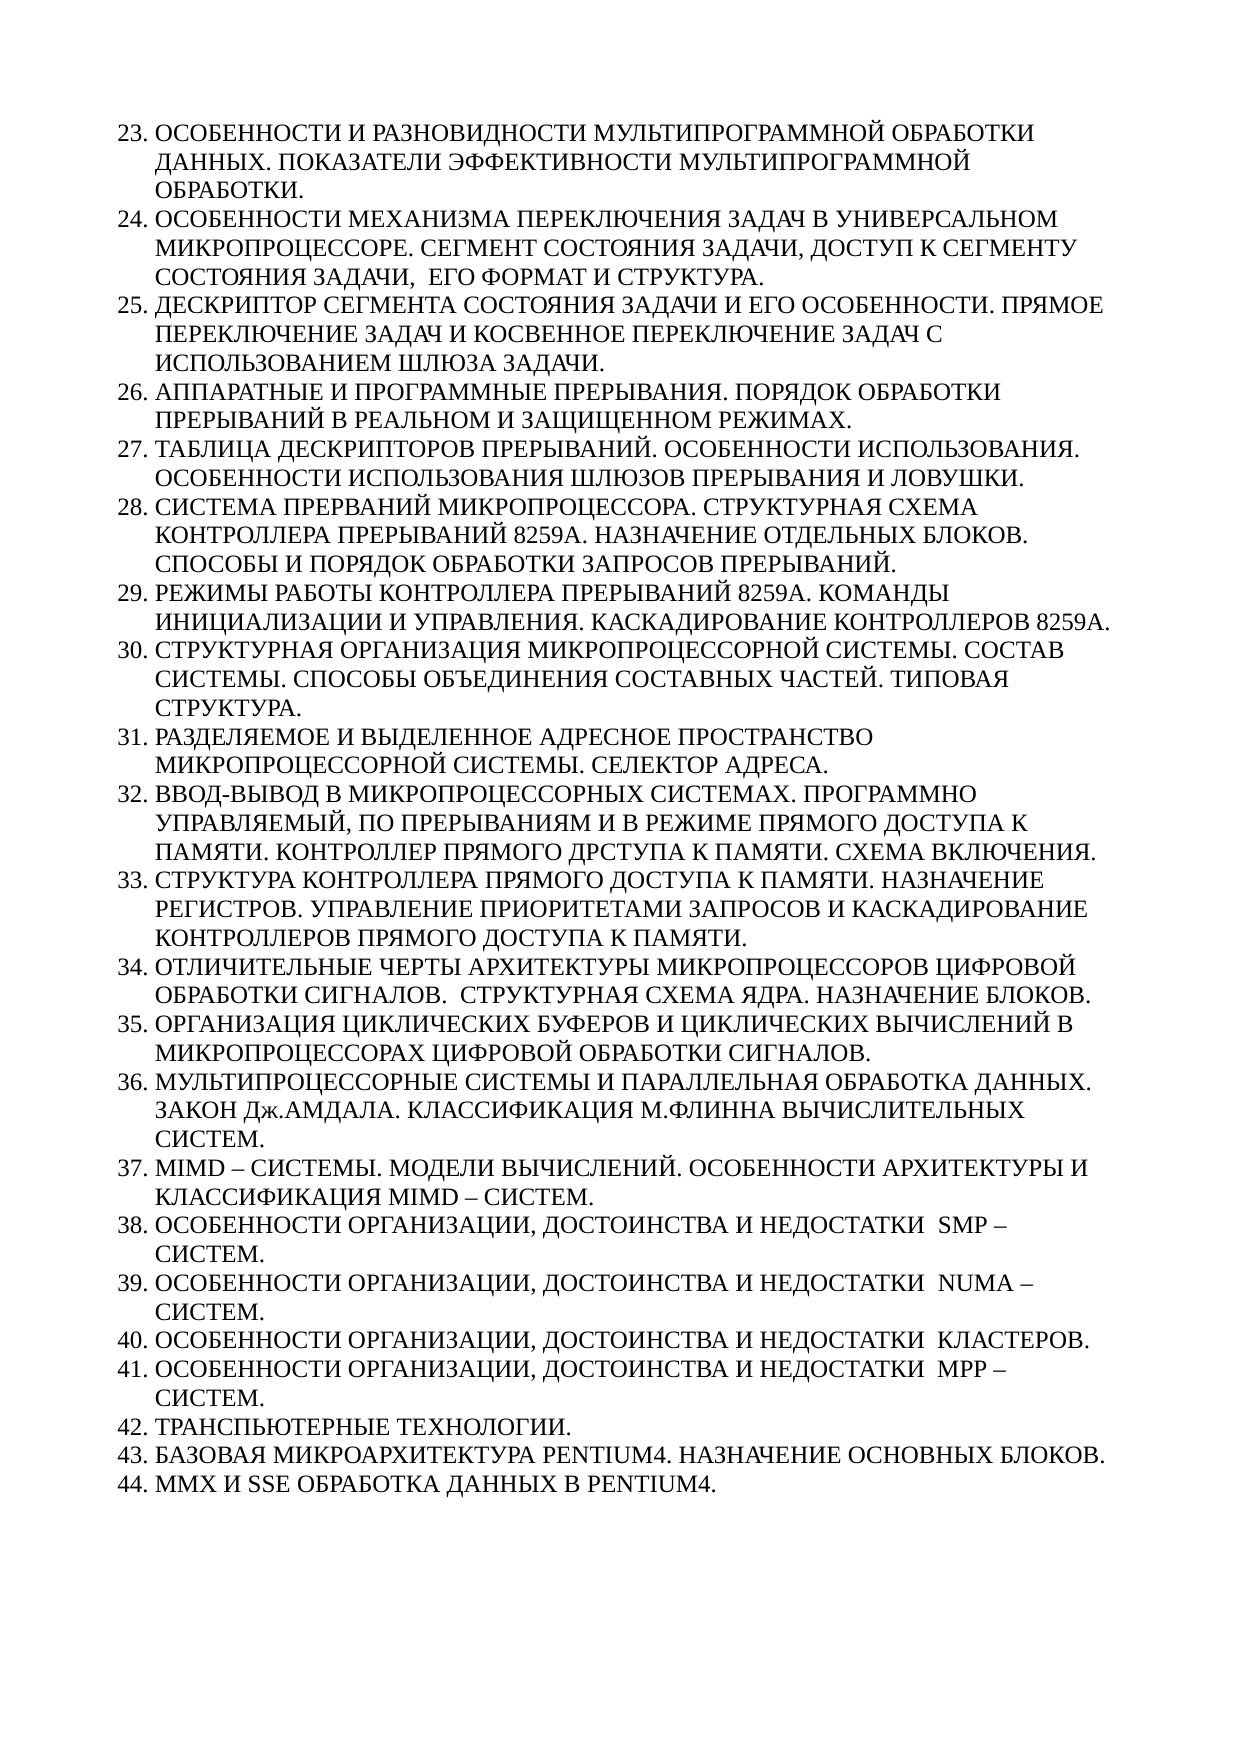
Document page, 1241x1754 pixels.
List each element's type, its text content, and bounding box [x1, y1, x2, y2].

list ОСОБЕННОСТИ ОРГАНИЗАЦИИ, ДОСТОИНСТВА И НЕДОСТАТКИ SMP – СИСТЕМ. [117, 1211, 1122, 1268]
list ДЕСКРИПТОР СЕГМЕНТА СОСТОЯНИЯ ЗАДАЧИ И ЕГО ОСОБЕННОСТИ. ПРЯМОЕ ПЕРЕКЛЮЧЕНИЕ ЗАДАЧ И КОСВЕННОЕ ПЕРЕКЛЮЧЕНИЕ ЗАДАЧ С ИСПОЛЬЗОВАНИЕМ ШЛЮЗА ЗАДАЧИ. [117, 291, 1122, 377]
list СТРУКТУРНАЯ ОРГАНИЗАЦИЯ МИКРОПРОЦЕССОРНОЙ СИСТЕМЫ. СОСТАВ СИСТЕМЫ. СПОСОБЫ ОБЪЕДИНЕНИЯ СОСТАВНЫХ ЧАСТЕЙ. ТИПОВАЯ СТРУКТУРА. [117, 636, 1122, 722]
list ТАБЛИЦА ДЕСКРИПТОРОВ ПРЕРЫВАНИЙ. ОСОБЕННОСТИ ИСПОЛЬЗОВАНИЯ. ОСОБЕННОСТИ ИСПОЛЬЗОВАНИЯ ШЛЮЗОВ ПРЕРЫВАНИЯ И ЛОВУШКИ. [117, 434, 1122, 492]
list ТРАНСПЬЮТЕРНЫЕ ТЕХНОЛОГИИ. [117, 1412, 1122, 1441]
list ОСОБЕННОСТИ ОРГАНИЗАЦИИ, ДОСТОИНСТВА И НЕДОСТАТКИ NUMA – СИСТЕМ. [117, 1268, 1122, 1326]
list МУЛЬТИПРОЦЕССОРНЫЕ СИСТЕМЫ И ПАРАЛЛЕЛЬНАЯ ОБРАБОТКА ДАННЫХ. ЗАКОН Дж.АМДАЛА. КЛАССИФИКАЦИЯ М.ФЛИННА ВЫЧИСЛИТЕЛЬНЫХ СИСТЕМ. [117, 1067, 1122, 1153]
list ОСОБЕННОСТИ ОРГАНИЗАЦИИ, ДОСТОИНСТВА И НЕДОСТАТКИ МРР – СИСТЕМ. [117, 1354, 1122, 1412]
list СИСТЕМА ПРЕРВАНИЙ МИКРОПРОЦЕССОРА. СТРУКТУРНАЯ СХЕМА КОНТРОЛЛЕРА ПРЕРЫВАНИЙ 8259А. НАЗНАЧЕНИЕ ОТДЕЛЬНЫХ БЛОКОВ. СПОСОБЫ И ПОРЯДОК ОБРАБОТКИ ЗАПРОСОВ ПРЕРЫВАНИЙ. [117, 492, 1122, 578]
list MIMD – СИСТЕМЫ. МОДЕЛИ ВЫЧИСЛЕНИЙ. ОСОБЕННОСТИ АРХИТЕКТУРЫ И КЛАССИФИКАЦИЯ MIMD – СИСТЕМ. [117, 1153, 1122, 1211]
list ОСОБЕННОСТИ И РАЗНОВИДНОСТИ МУЛЬТИПРОГРАММНОЙ ОБРАБОТКИ ДАННЫХ. ПОКАЗАТЕЛИ ЭФФЕКТИВНОСТИ МУЛЬТИПРОГРАММНОЙ ОБРАБОТКИ. [117, 118, 1122, 204]
list БАЗОВАЯ МИКРОАРХИТЕКТУРА PENTIUM4. НАЗНАЧЕНИЕ ОСНОВНЫХ БЛОКОВ. [117, 1441, 1122, 1469]
list ОСОБЕННОСТИ МЕХАНИЗМА ПЕРЕКЛЮЧЕНИЯ ЗАДАЧ В УНИВЕРСАЛЬНОМ МИКРОПРОЦЕССОРЕ. СЕГМЕНТ СОСТОЯНИЯ ЗАДАЧИ, ДОСТУП К СЕГМЕНТУ СОСТОЯНИЯ ЗАДАЧИ, ЕГО ФОРМАТ И СТРУКТУРА. [117, 204, 1122, 291]
list СТРУКТУРА КОНТРОЛЛЕРА ПРЯМОГО ДОСТУПА К ПАМЯТИ. НАЗНАЧЕНИЕ РЕГИСТРОВ. УПРАВЛЕНИЕ ПРИОРИТЕТАМИ ЗАПРОСОВ И КАСКАДИРОВАНИЕ КОНТРОЛЛЕРОВ ПРЯМОГО ДОСТУПА К ПАМЯТИ. [117, 866, 1122, 952]
list ОРГАНИЗАЦИЯ ЦИКЛИЧЕСКИХ БУФЕРОВ И ЦИКЛИЧЕСКИХ ВЫЧИСЛЕНИЙ В МИКРОПРОЦЕССОРАХ ЦИФРОВОЙ ОБРАБОТКИ СИГНАЛОВ. [117, 1009, 1122, 1067]
list АППАРАТНЫЕ И ПРОГРАММНЫЕ ПРЕРЫВАНИЯ. ПОРЯДОК ОБРАБОТКИ ПРЕРЫВАНИЙ В РЕАЛЬНОМ И ЗАЩИЩЕННОМ РЕЖИМАХ. [117, 377, 1122, 434]
list ВВОД-ВЫВОД В МИКРОПРОЦЕССОРНЫХ СИСТЕМАХ. ПРОГРАММНО УПРАВЛЯЕМЫЙ, ПО ПРЕРЫВАНИЯМ И В РЕЖИМЕ ПРЯМОГО ДОСТУПА К ПАМЯТИ. КОНТРОЛЛЕР ПРЯМОГО ДРСТУПА К ПАМЯТИ. СХЕМА ВКЛЮЧЕНИЯ. [117, 779, 1122, 866]
list ММХ И SSE ОБРАБОТКА ДАННЫХ В PENTIUM4. [117, 1469, 1122, 1498]
list РАЗДЕЛЯЕМОЕ И ВЫДЕЛЕННОЕ АДРЕСНОЕ ПРОСТРАНСТВО МИКРОПРОЦЕССОРНОЙ СИСТЕМЫ. СЕЛЕКТОР АДРЕСА. [117, 722, 1122, 779]
list ОСОБЕННОСТИ ОРГАНИЗАЦИИ, ДОСТОИНСТВА И НЕДОСТАТКИ КЛАСТЕРОВ. [117, 1326, 1122, 1354]
list ОТЛИЧИТЕЛЬНЫЕ ЧЕРТЫ АРХИТЕКТУРЫ МИКРОПРОЦЕССОРОВ ЦИФРОВОЙ ОБРАБОТКИ СИГНАЛОВ. СТРУКТУРНАЯ СХЕМА ЯДРА. НАЗНАЧЕНИЕ БЛОКОВ. [117, 952, 1122, 1009]
list РЕЖИМЫ РАБОТЫ КОНТРОЛЛЕРА ПРЕРЫВАНИЙ 8259А. КОМАНДЫ ИНИЦИАЛИЗАЦИИ И УПРАВЛЕНИЯ. КАСКАДИРОВАНИЕ КОНТРОЛЛЕРОВ 8259А. [117, 578, 1122, 636]
